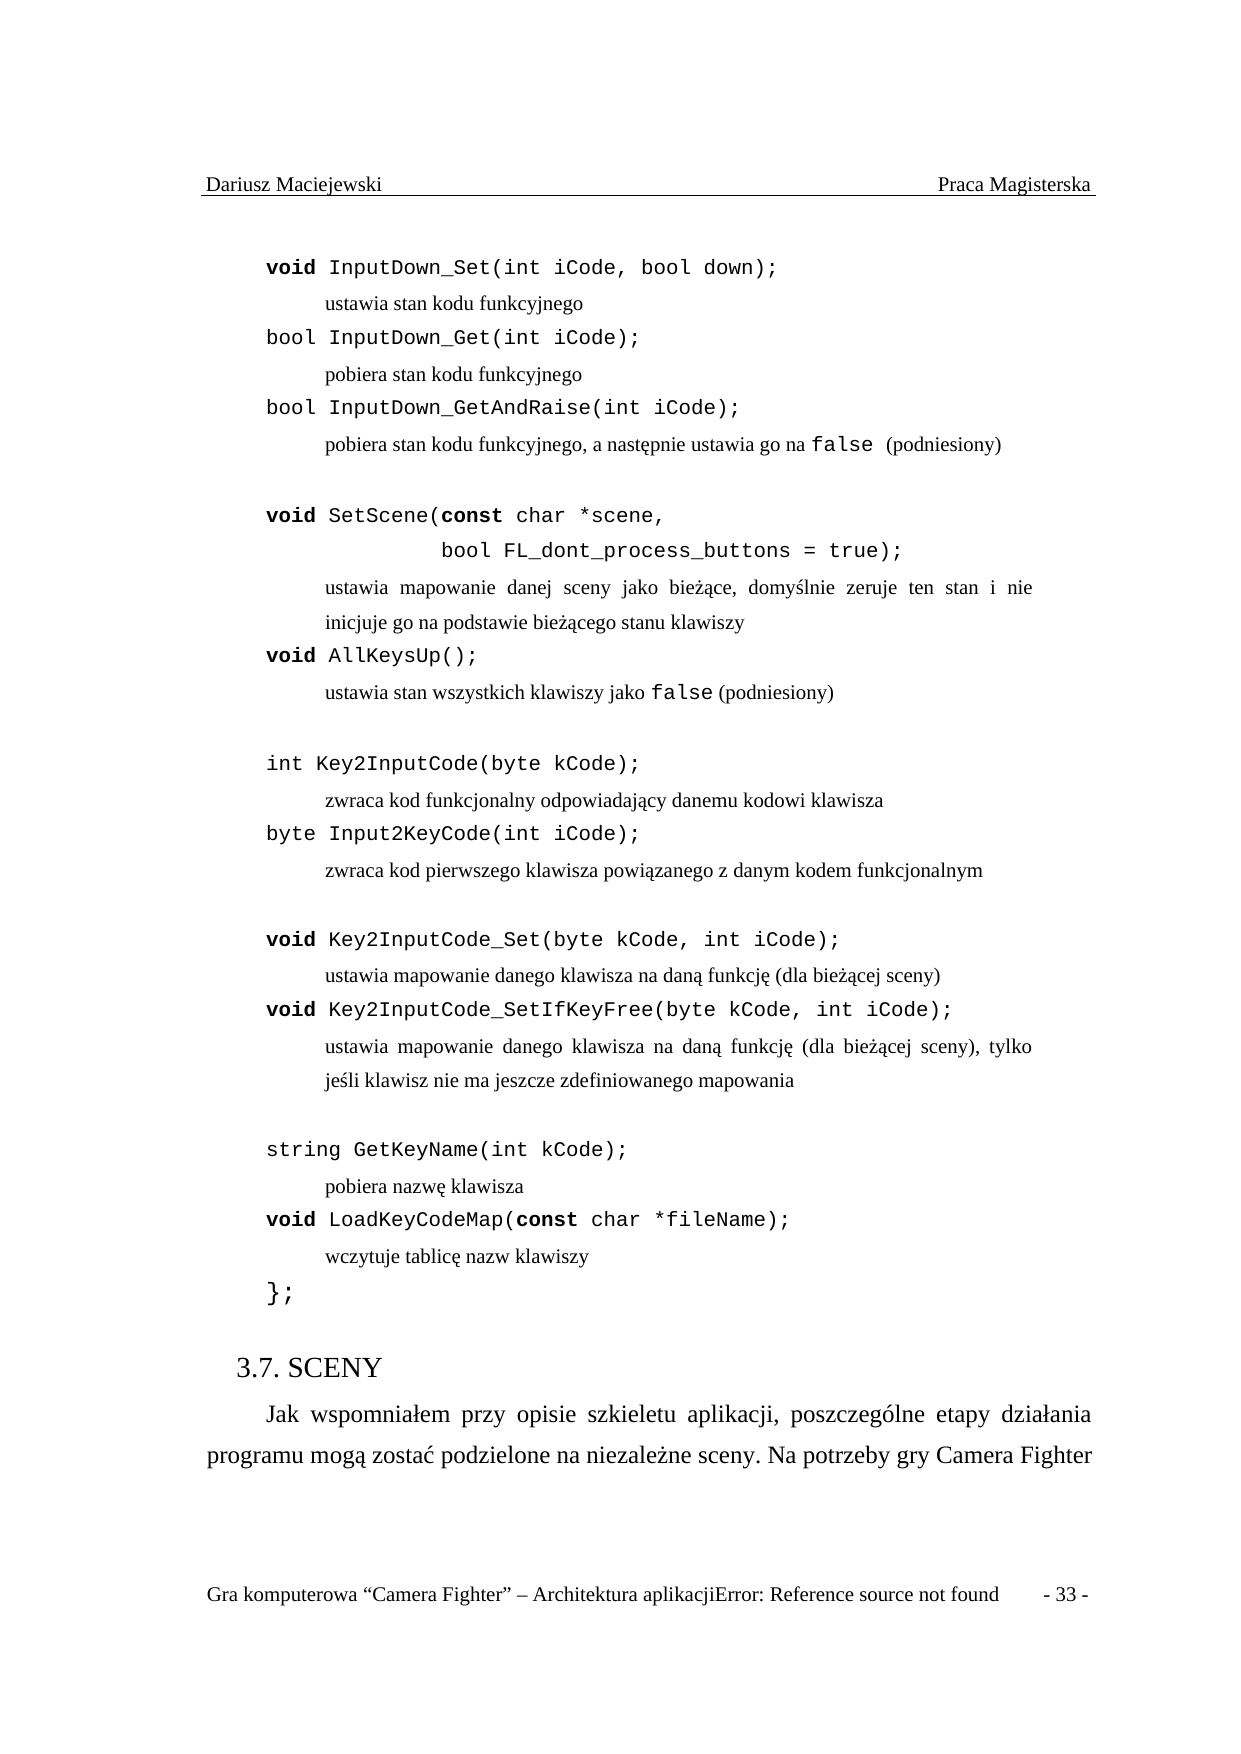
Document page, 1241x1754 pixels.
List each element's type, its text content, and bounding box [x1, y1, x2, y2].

text ustawia mapowanie danego klawisza na daną funkcję (dla bieżącej sceny) [325, 964, 1033, 987]
text void SetScene(const char *scene, [266, 505, 1033, 529]
text ustawia stan kodu funkcyjnego [325, 292, 1033, 315]
text void AllKeysUp(); [266, 645, 1033, 669]
text bool InputDown_Get(int iCode); [266, 327, 1033, 351]
text bool InputDown_GetAndRaise(int iCode); [266, 397, 1033, 421]
subtitle Sceny [207, 1351, 1092, 1384]
text zwraca kod funkcjonalny odpowiadający danemu kodowi klawisza [325, 789, 1033, 812]
text void LoadKeyCodeMap(const char *fileName); [266, 1209, 1033, 1233]
text void Key2InputCode_SetIfKeyFree(byte kCode, int iCode); [266, 999, 1033, 1023]
text }; [266, 1279, 1033, 1308]
text pobiera nazwę klawisza [325, 1175, 1033, 1198]
text Jak wspomniałem przy opisie szkieletu aplikacji, poszczególne etapy działania programu mogą zostać podzielone na niezależne sceny. Na potrzeby gry Camera Fighter [207, 1400, 1092, 1469]
text ustawia mapowanie danego klawisza na daną funkcję (dla bieżącej sceny), tylko jeśli klawisz nie ma jeszcze zdefiniowanego mapowania [325, 1034, 1033, 1092]
text byte Input2KeyCode(int iCode); [266, 823, 1033, 847]
text ustawia mapowanie danej sceny jako bieżące, domyślnie zeruje ten stan i nie inicjuje go na podstawie bieżącego stanu klawiszy [325, 576, 1033, 634]
text void Key2InputCode_Set(byte kCode, int iCode); [266, 929, 1033, 953]
text wczytuje tablicę nazw klawiszy [325, 1245, 1033, 1268]
text bool FL_dont_process_buttons = true); [266, 541, 1033, 564]
text pobiera stan kodu funkcyjnego, a następnie ustawia go na false (podniesiony) [325, 432, 1033, 457]
text zwraca kod pierwszego klawisza powiązanego z danym kodem funkcjonalnym [325, 859, 1033, 882]
text string GetKeyName(int kCode); [266, 1139, 1033, 1163]
text void InputDown_Set(int iCode, bool down); [266, 257, 1033, 281]
text ustawia stan wszystkich klawiszy jako false (podniesiony) [325, 681, 1033, 706]
text pobiera stan kodu funkcyjnego [325, 362, 1033, 386]
text int Key2InputCode(byte kCode); [266, 753, 1033, 777]
